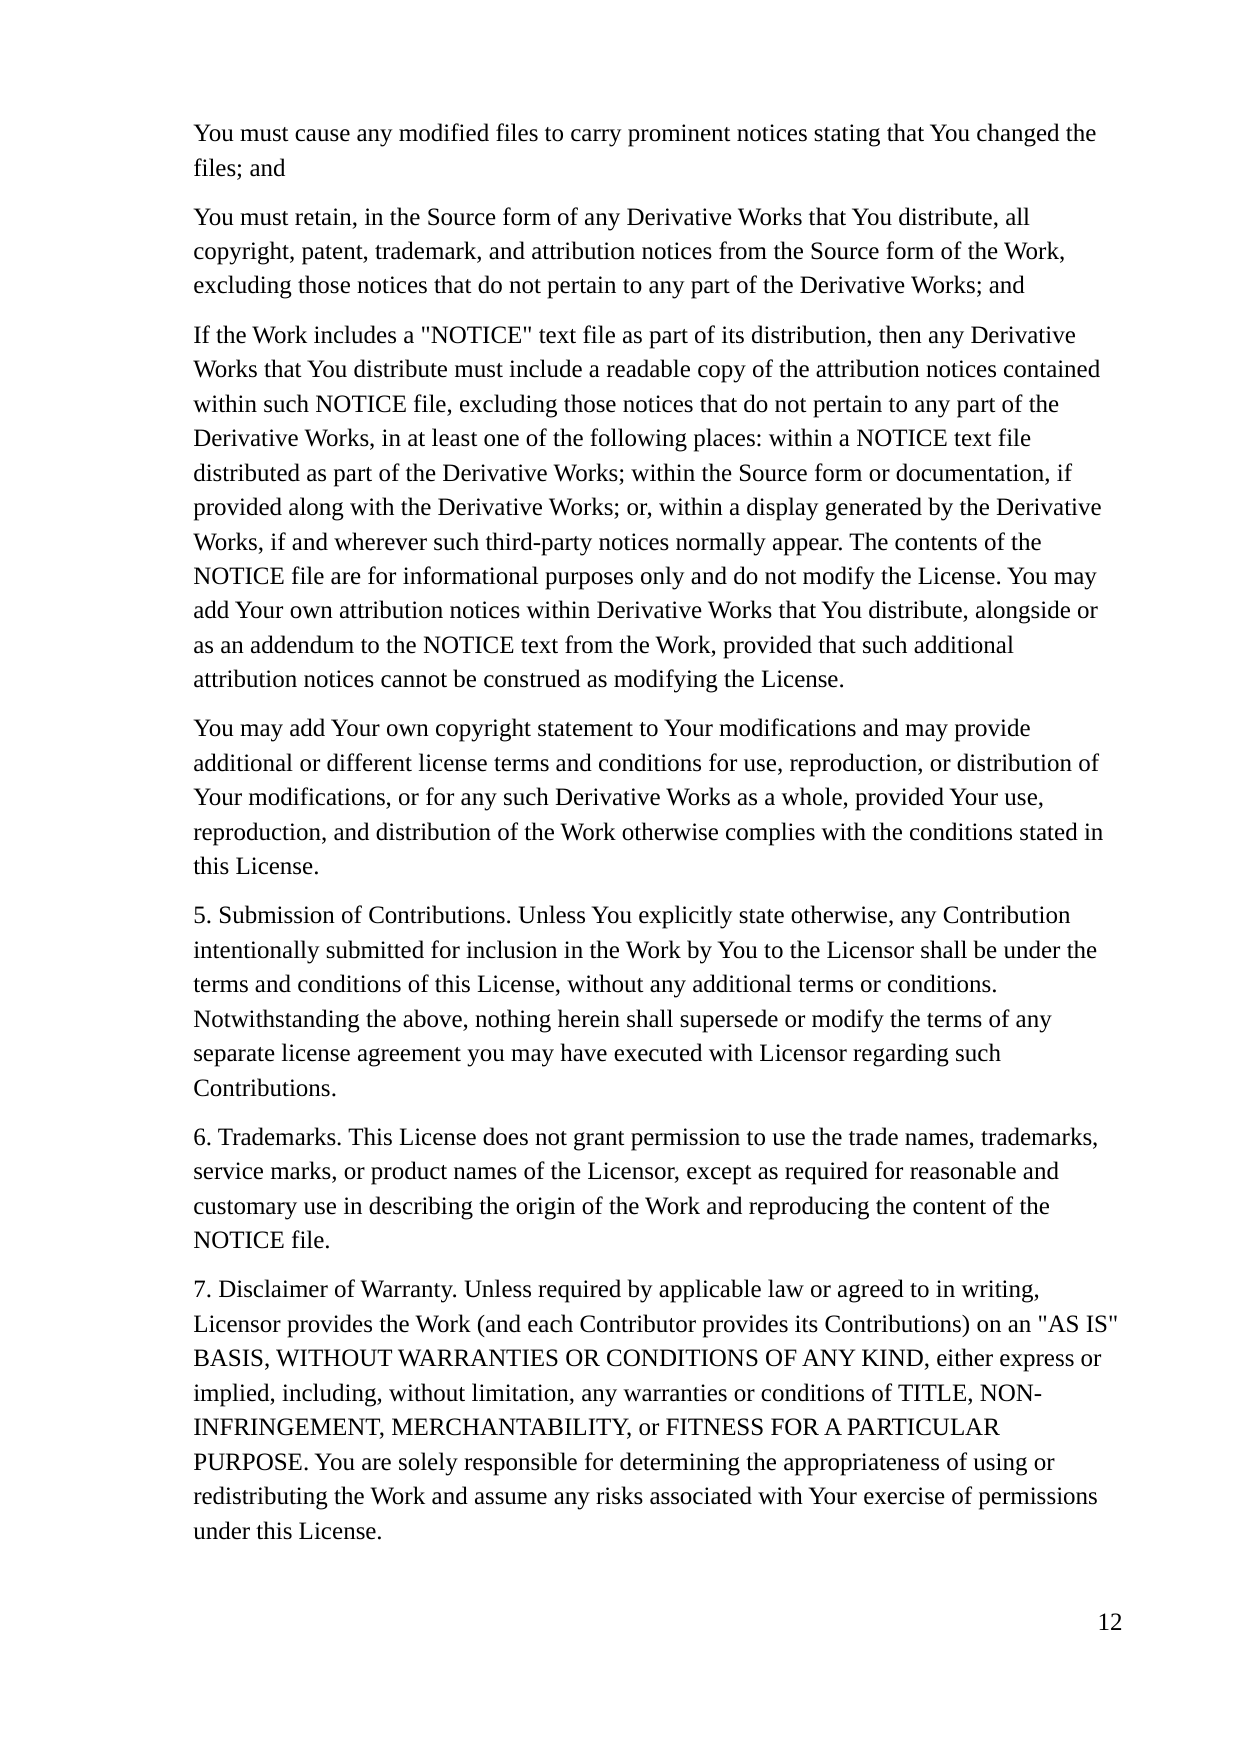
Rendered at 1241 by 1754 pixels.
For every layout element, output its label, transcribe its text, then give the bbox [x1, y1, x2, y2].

text You must cause any modified files to carry prominent notices stating that You changed the files; and [193, 118, 1122, 181]
text If the Work includes a "NOTICE" text file as part of its distribution, then any Derivative Works that You distribute must include a readable copy of the attribution notices contained within such NOTICE file, excluding those notices that do not pertain to any part of the Derivative Works, in at least one of the following places: within a NOTICE text file distributed as part of the Derivative Works; within the Source form or documentation, if provided along with the Derivative Works; or, within a display generated by the Derivative Works, if and wherever such third-party notices normally appear. The contents of the NOTICE file are for informational purposes only and do not modify the License. You may add Your own attribution notices within Derivative Works that You distribute, alongside or as an addendum to the NOTICE text from the Work, provided that such additional attribution notices cannot be construed as modifying the License. [193, 320, 1122, 693]
text 5. Submission of Contributions. Unless You explicitly state otherwise, any Contribution intentionally submitted for inclusion in the Work by You to the Licensor shall be under the terms and conditions of this License, without any additional terms or conditions. Notwithstanding the above, nothing herein shall supersede or modify the terms of any separate license agreement you may have executed with Licensor regarding such Contributions. [193, 901, 1122, 1102]
text You may add Your own copyright statement to Your modifications and may provide additional or different license terms and conditions for use, reproduction, or distribution of Your modifications, or for any such Derivative Works as a whole, provided Your use, reproduction, and distribution of the Work otherwise complies with the conditions stated in this License. [193, 713, 1122, 880]
text You must retain, in the Source form of any Derivative Works that You distribute, all copyright, patent, trademark, and attribution notices from the Source form of the Work, excluding those notices that do not pertain to any part of the Derivative Works; and [193, 202, 1122, 299]
text 7. Disclaimer of Warranty. Unless required by applicable law or agreed to in writing, Licensor provides the Work (and each Contributor provides its Contributions) on an "AS IS" BASIS, WITHOUT WARRANTIES OR CONDITIONS OF ANY KIND, either express or implied, including, without limitation, any warranties or conditions of TITLE, NON-INFRINGEMENT, MERCHANTABILITY, or FITNESS FOR A PARTICULAR PURPOSE. You are solely responsible for determining the appropriateness of using or redistributing the Work and assume any risks associated with Your exercise of permissions under this License. [193, 1274, 1122, 1544]
text 6. Trademarks. This License does not grant permission to use the trade names, trademarks, service marks, or product names of the Licensor, except as required for reasonable and customary use in describing the origin of the Work and reproducing the content of the NOTICE file. [193, 1122, 1122, 1254]
